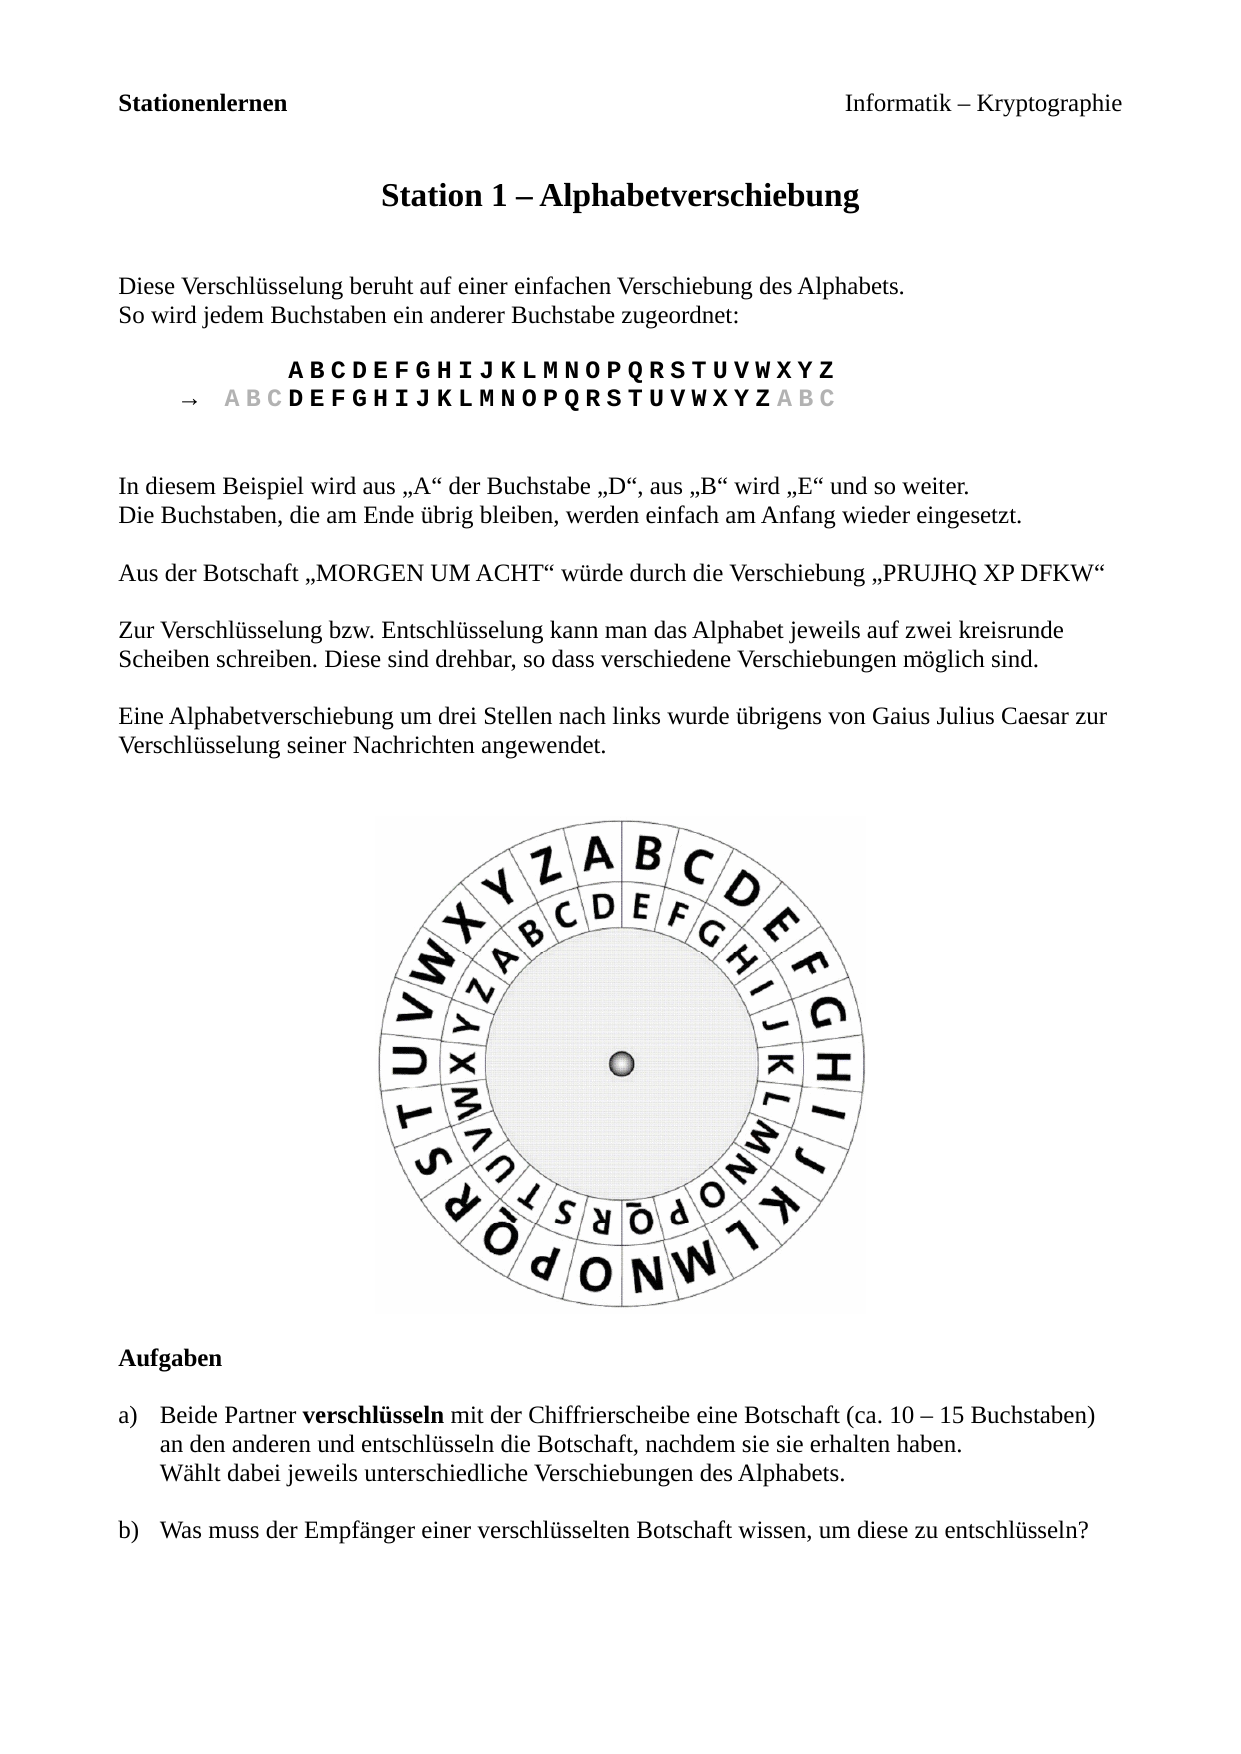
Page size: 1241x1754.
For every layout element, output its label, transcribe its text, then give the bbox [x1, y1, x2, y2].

text → ABCDEFGHIJKLMNOPQRSTUVWXYZABC [118, 386, 1122, 414]
list Was muss der Empfänger einer verschlüsselten Botschaft wissen, um diese zu entschlüsseln? [118, 1515, 1122, 1544]
text Eine Alphabetverschiebung um drei Stellen nach links wurde übrigens von Gaius Julius Caesar zur Verschlüsselung seiner Nachrichten angewendet. [118, 701, 1122, 759]
text Diese Verschlüsselung beruht auf einer einfachen Verschiebung des Alphabets. [118, 271, 1122, 300]
picture [374, 816, 866, 1314]
text Station 1 – Alphabetverschiebung [118, 176, 1122, 214]
text Die Buchstaben, die am Ende übrig bleiben, werden einfach am Anfang wieder eingesetzt. [118, 500, 1122, 529]
text Aufgaben [118, 1343, 1122, 1371]
text Aus der Botschaft „MORGEN UM ACHT“ würde durch die Verschiebung „PRUJHQ XP DFKW“ [118, 558, 1122, 586]
text ABCDEFGHIJKLMNOPQRSTUVWXYZ [118, 358, 1122, 386]
text In diesem Beispiel wird aus „A“ der Buchstabe „D“, aus „B“ wird „E“ und so weiter. [118, 471, 1122, 500]
text Zur Verschlüsselung bzw. Entschlüsselung kann man das Alphabet jeweils auf zwei kreisrunde Scheiben schreiben. Diese sind drehbar, so dass verschiedene Verschiebungen möglich sind. [118, 615, 1122, 673]
list Beide Partner verschlüsseln mit der Chiffrierscheibe eine Botschaft (ca. 10 – 15 Buchstaben) an den anderen und entschlüsseln die Botschaft, nachdem sie sie erhalten haben. Wählt dabei jeweils unterschiedliche Verschiebungen des Alphabets. [118, 1400, 1122, 1486]
text So wird jedem Buchstaben ein anderer Buchstabe zugeordnet: [118, 300, 1122, 329]
